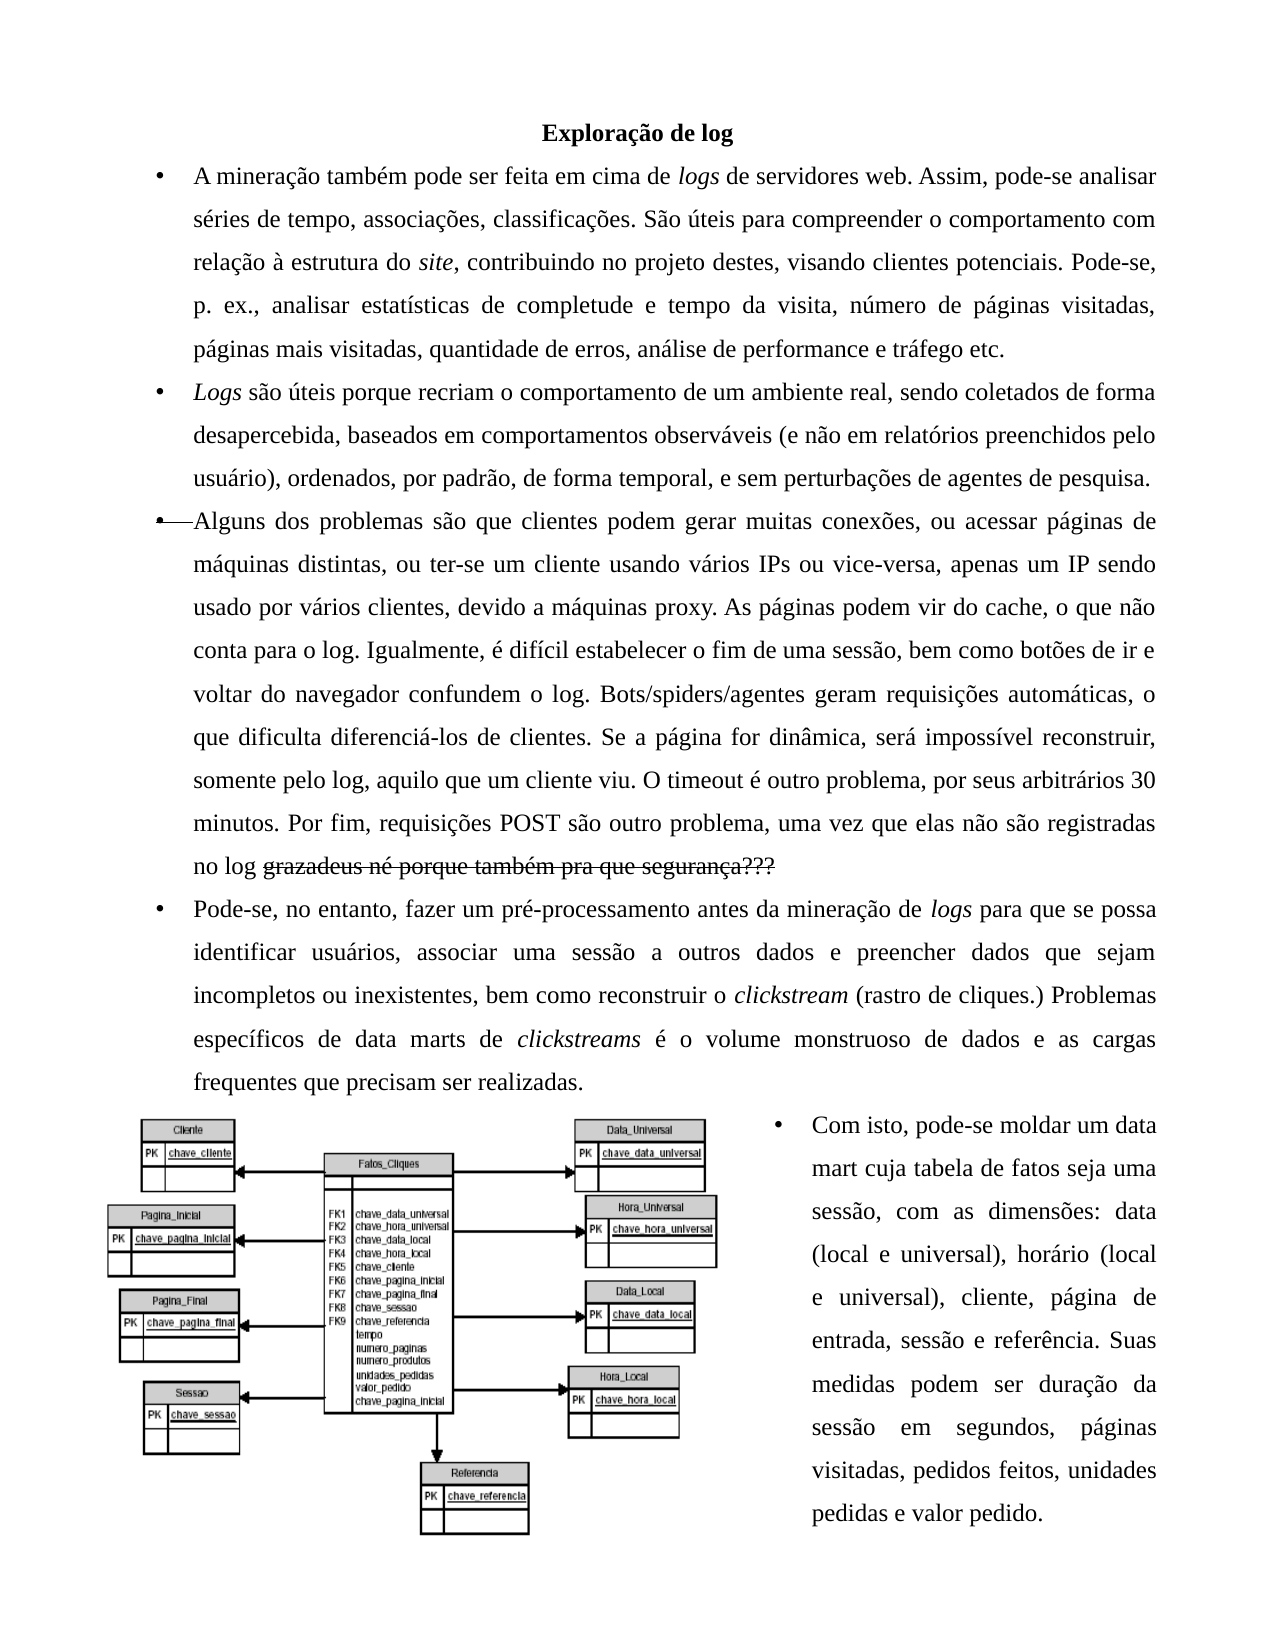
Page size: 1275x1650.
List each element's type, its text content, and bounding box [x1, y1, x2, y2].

picture [96, 1107, 737, 1557]
list Pode-se, no entanto, fazer um pré-processamento antes da mineração de logs para que se possa identificar usuários, associar uma sessão a outros dados e preencher dados que sejam incompletos ou inexistentes, bem como reconstruir o clickstream (rastro de cliques.) Problemas específicos de data marts de clickstreams é o volume monstruoso de dados e as cargas frequentes que precisam ser realizadas. [156, 894, 1157, 1096]
text Exploração de log [118, 118, 1157, 147]
list Com isto, pode-se moldar um data mart cuja tabela de fatos seja uma sessão, com as dimensões: data (local e universal), horário (local e universal), cliente, página de entrada, sessão e referência. Suas medidas podem ser duração da sessão em segundos, páginas visitadas, pedidos feitos, unidades pedidas e valor pedido. [737, 1110, 1157, 1527]
list Alguns dos problemas são que clientes podem gerar muitas conexões, ou acessar páginas de máquinas distintas, ou ter-se um cliente usando vários IPs ou vice-versa, apenas um IP sendo usado por vários clientes, devido a máquinas proxy. As páginas podem vir do cache, o que não conta para o log. Igualmente, é difícil estabelecer o fim de uma sessão, bem como botões de ir e voltar do navegador confundem o log. Bots/spiders/agentes geram requisições automáticas, o que dificulta diferenciá-los de clientes. Se a página for dinâmica, será impossível reconstruir, somente pelo log, aquilo que um cliente viu. O timeout é outro problema, por seus arbitrários 30 minutos. Por fim, requisições POST são outro problema, uma vez que elas não são registradas no log grazadeus né porque também pra que segurança??? [156, 506, 1157, 880]
list Logs são úteis porque recriam o comportamento de um ambiente real, sendo coletados de forma desapercebida, baseados em comportamentos observáveis (e não em relatórios preenchidos pelo usuário), ordenados, por padrão, de forma temporal, e sem perturbações de agentes de pesquisa. [156, 377, 1157, 492]
list A mineração também pode ser feita em cima de logs de servidores web. Assim, pode-se analisar séries de tempo, associações, classificações. São úteis para compreender o comportamento com relação à estrutura do site, contribuindo no projeto destes, visando clientes potenciais. Pode-se, p. ex., analisar estatísticas de completude e tempo da visita, número de páginas visitadas, páginas mais visitadas, quantidade de erros, análise de performance e tráfego etc. [156, 161, 1157, 362]
